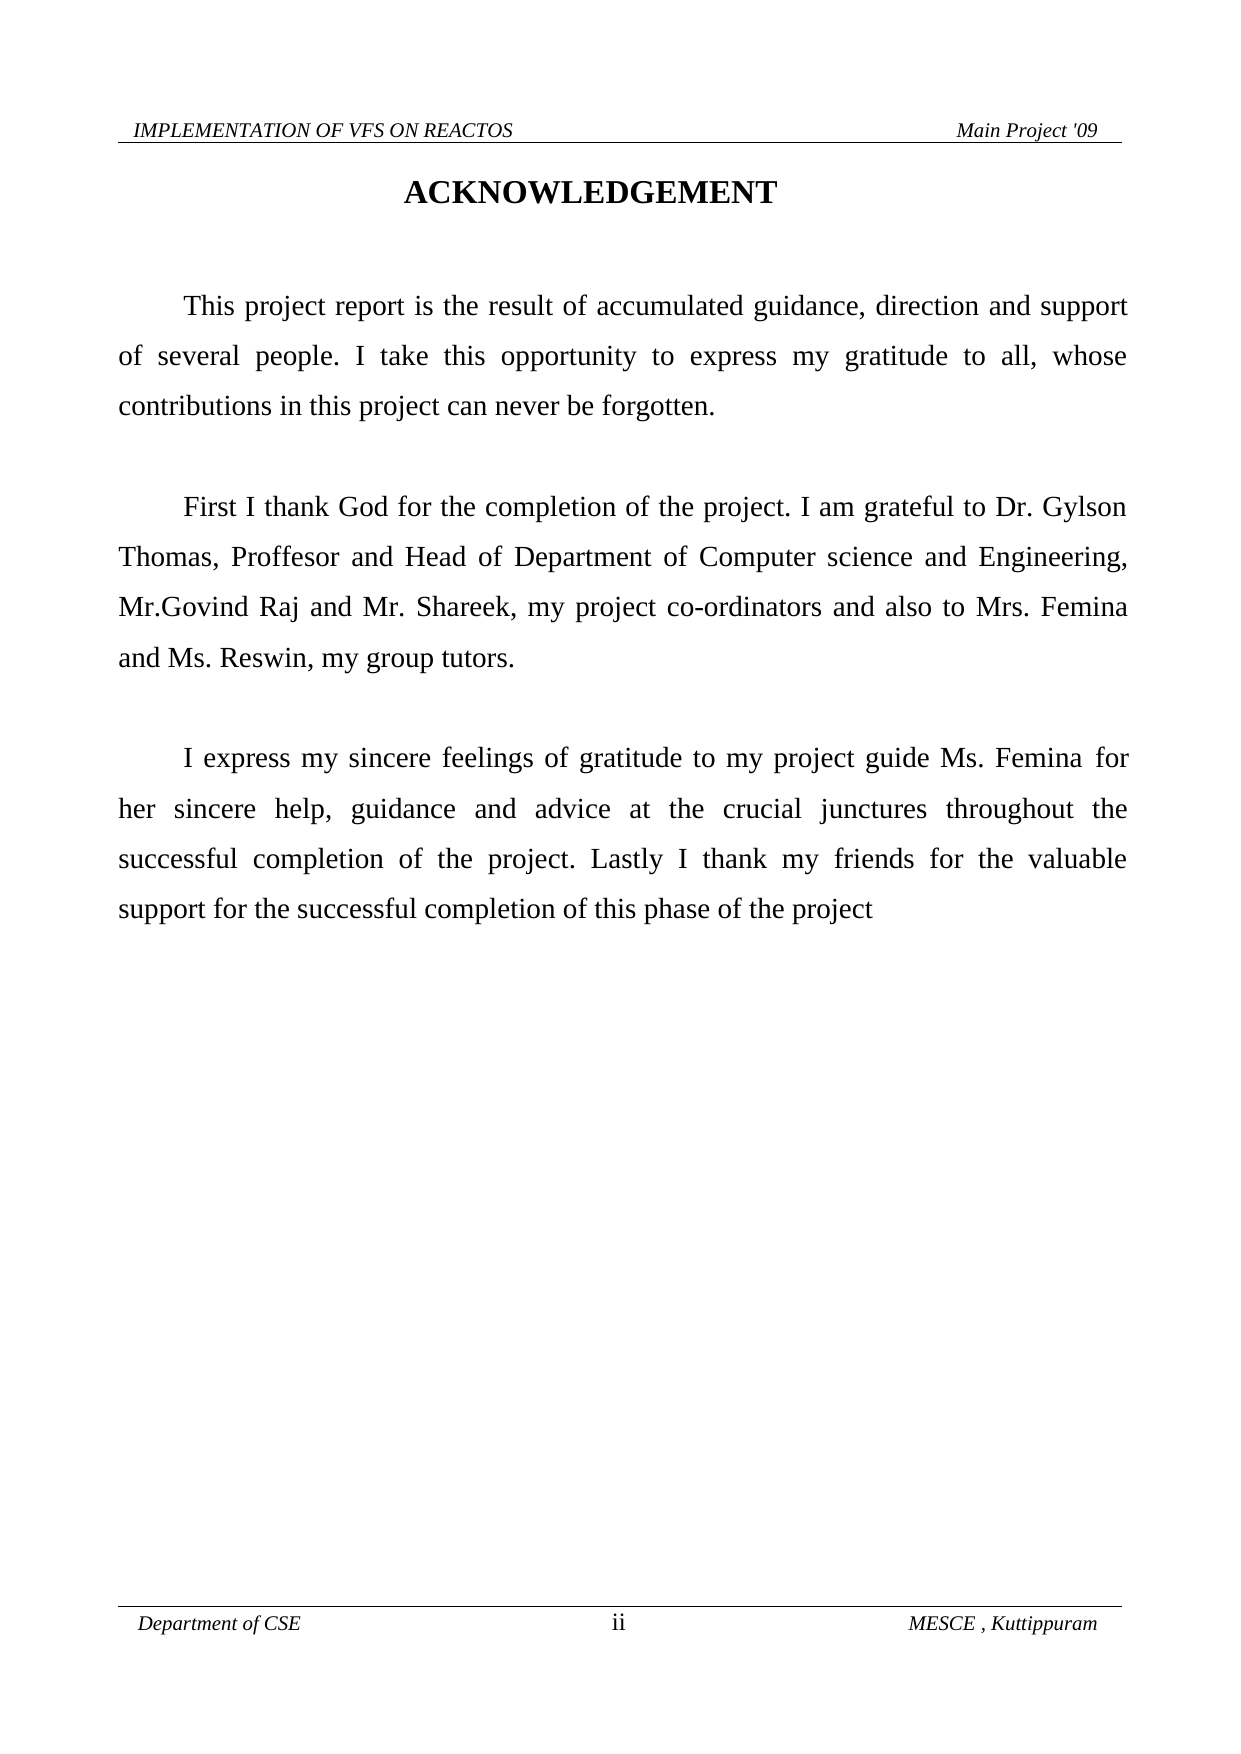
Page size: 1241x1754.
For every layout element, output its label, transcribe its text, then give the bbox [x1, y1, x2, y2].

text This project report is the result of accumulated guidance, direction and support of several people. I take this opportunity to express my gratitude to all, whose contributions in this project can never be forgotten. [118, 288, 1129, 422]
text ACKNOWLEDGEMENT [118, 173, 1063, 211]
text First I thank God for the completion of the project. I am grateful to Dr. Gylson Thomas, Proffesor and Head of Department of Computer science and Engineering, Mr.Govind Raj and Mr. Shareek, my project co-ordinators and also to Mrs. Femina and Ms. Reswin, my group tutors. [118, 489, 1129, 673]
text I express my sincere feelings of gratitude to my project guide Ms. Femina for her sincere help, guidance and advice at the crucial junctures throughout the successful completion of the project. Lastly I thank my friends for the valuable support for the successful completion of this phase of the project [118, 741, 1129, 925]
